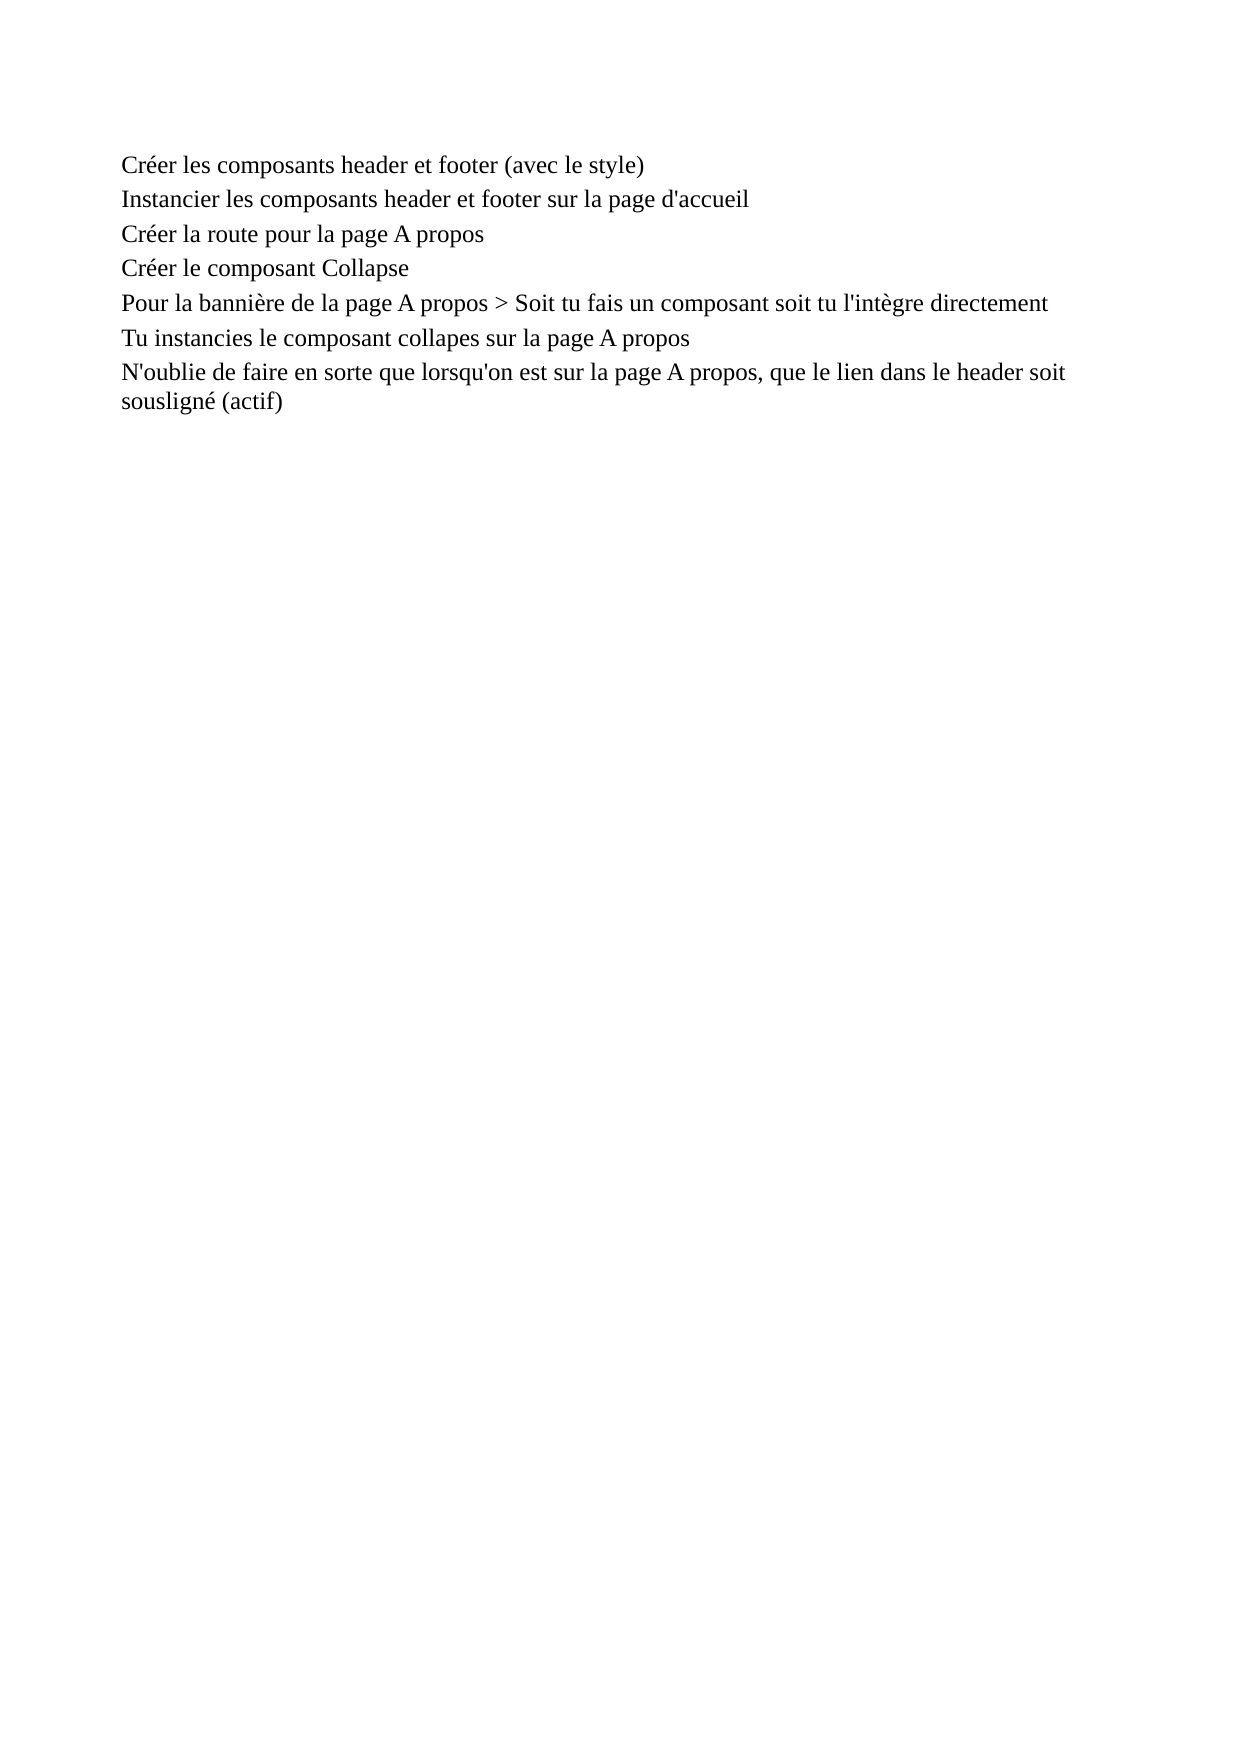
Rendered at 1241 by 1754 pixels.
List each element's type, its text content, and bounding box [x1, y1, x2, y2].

table_cell Tu instancies le composant collapes sur la page A propos [118, 320, 1122, 354]
table_cell Pour la bannière de la page A propos > Soit tu fais un composant soit tu l'intègre directement [118, 285, 1122, 320]
table_header Créer les composants header et footer (avec le style) [118, 147, 1122, 181]
table_cell Créer le composant Collapse [118, 251, 1122, 285]
table_cell N'oublie de faire en sorte que lorsqu'on est sur la page A propos, que le lien dans le header soit sousligné (actif) [118, 354, 1122, 418]
table_cell Instancier les composants header et footer sur la page d'accueil [118, 181, 1122, 216]
table_cell Créer la route pour la page A propos [118, 216, 1122, 251]
